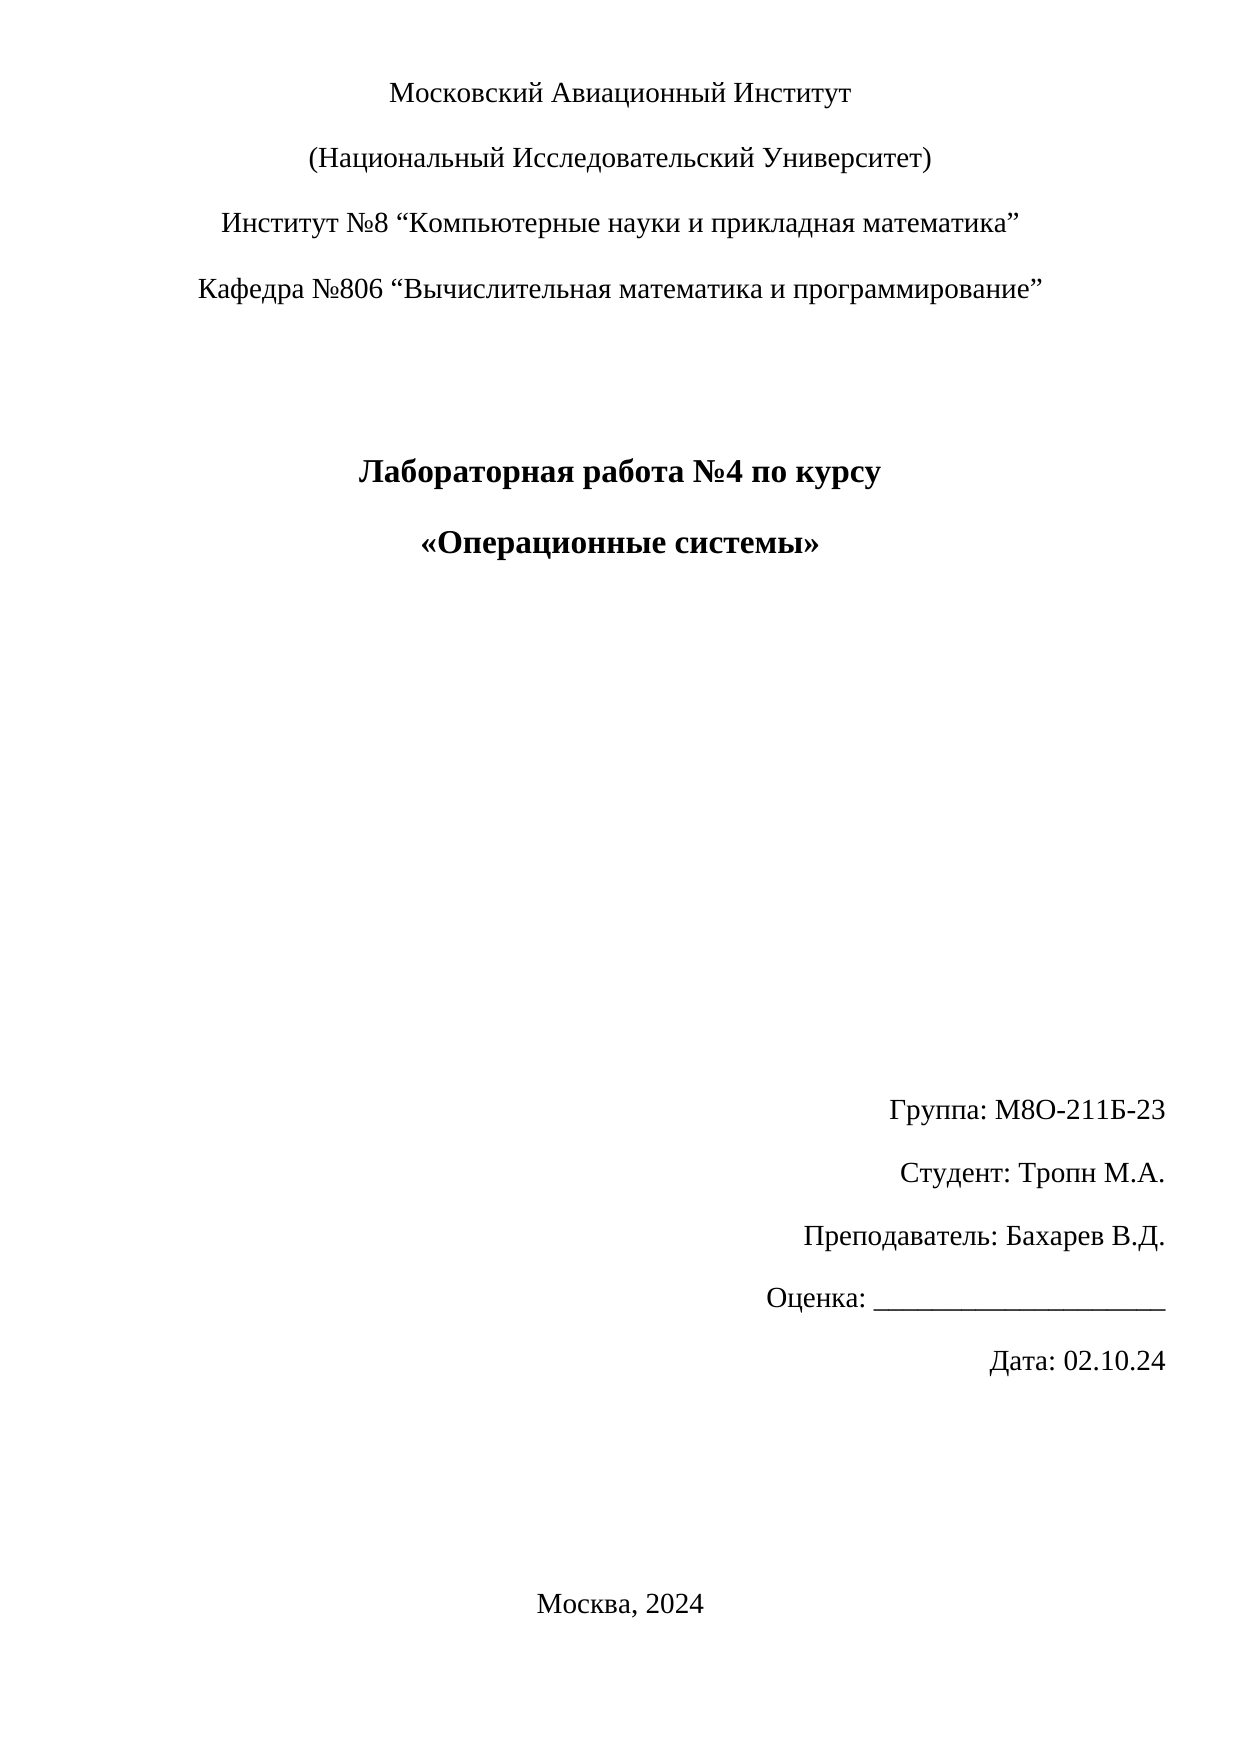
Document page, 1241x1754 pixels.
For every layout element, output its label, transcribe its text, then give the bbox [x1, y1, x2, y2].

text (Национальный Исследовательский Университет) [75, 140, 1165, 174]
text Оценка: ____________________ [75, 1280, 1165, 1314]
text Москва, 2024 [75, 1587, 1165, 1620]
text «Операционные системы» [75, 522, 1165, 560]
text Лабораторная работа №4 по курсу [75, 451, 1165, 490]
text Преподаватель: Бахарев В.Д. [75, 1218, 1165, 1251]
text Группа: М8О-211Б-23 [75, 1092, 1165, 1126]
text Дата: 02.10.24 [75, 1343, 1165, 1377]
text Институт №8 “Компьютерные науки и прикладная математика” [75, 206, 1165, 239]
text Студент: Тропн М.А. [75, 1155, 1165, 1188]
text Кафедра №806 “Вычислительная математика и программирование” [75, 271, 1165, 304]
text Московский Авиационный Институт [75, 75, 1165, 108]
